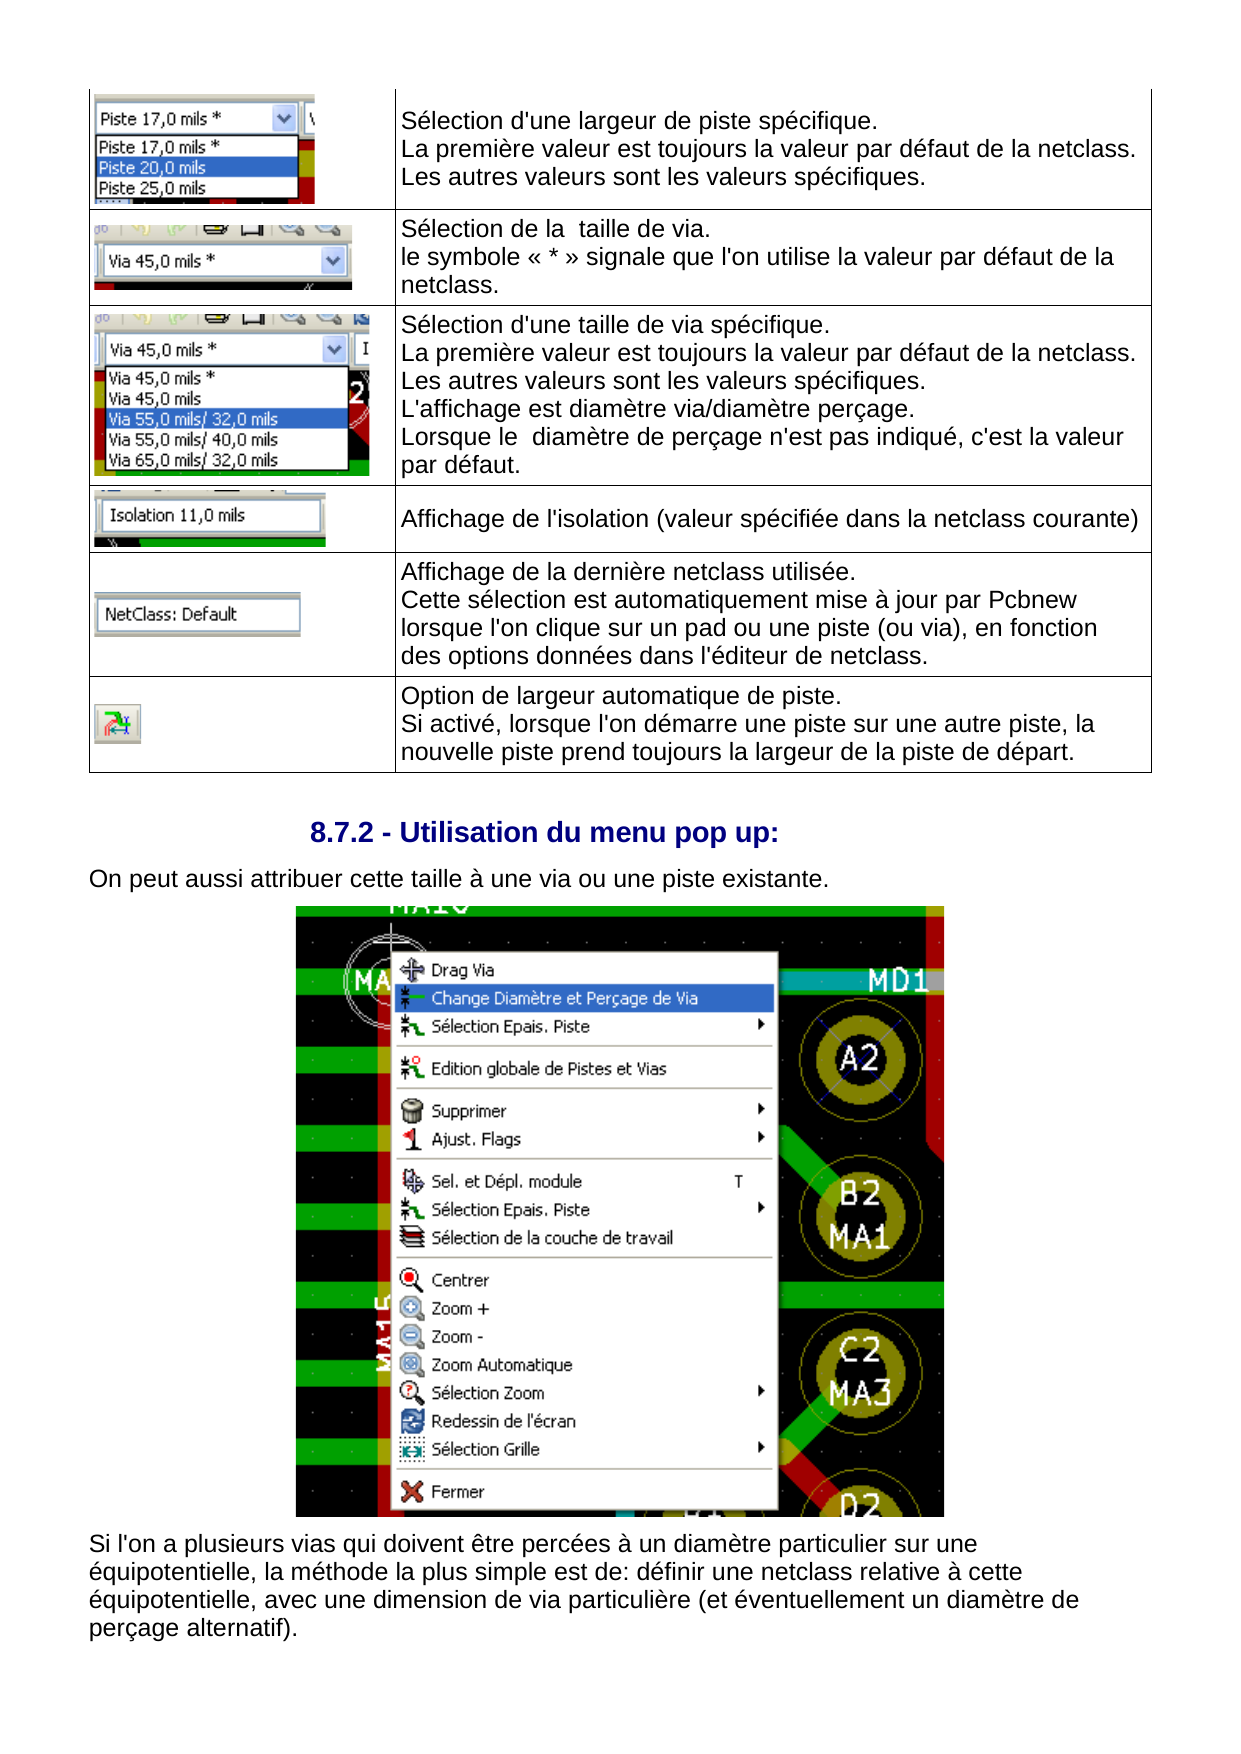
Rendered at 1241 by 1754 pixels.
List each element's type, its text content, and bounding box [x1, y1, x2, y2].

text Si l'on a plusieurs vias qui doivent être percées à un diamètre particulier sur une équipotentielle, la méthode la plus simple est de: définir une netclass relative à cette équipotentielle, avec une dimension de via particulière (et éventuellement un diamètre de perçage alternatif). [88, 1530, 1152, 1642]
table_cell Option de largeur automatique de piste. Si activé, lorsque l'on démarre une piste sur une autre piste, la nouvelle piste prend toujours la largeur de la piste de départ. [396, 677, 1151, 772]
picture [94, 704, 142, 744]
table_cell Sélection d'une largeur de piste spécifique. La première valeur est toujours la valeur par défaut de la netclass. Les autres valeurs sont les valeurs spécifiques. [396, 89, 1151, 209]
table_cell [90, 210, 395, 305]
picture [295, 906, 945, 1517]
table_cell Sélection d'une taille de via spécifique. La première valeur est toujours la valeur par défaut de la netclass. Les autres valeurs sont les valeurs spécifiques. L'affichage est diamètre via/diamètre perçage. Lorsque le diamètre de perçage n'est pas indiqué, c'est la valeur par défaut. [396, 306, 1151, 485]
picture [94, 490, 326, 547]
table_cell Affichage de l'isolation (valeur spécifiée dans la netclass courante) [396, 486, 1151, 552]
picture [94, 94, 315, 204]
table_cell [90, 306, 395, 485]
table_cell [90, 553, 395, 676]
picture [94, 314, 370, 476]
table_cell [90, 677, 395, 772]
picture [94, 225, 353, 290]
table_cell [90, 486, 395, 552]
table_cell Affichage de la dernière netclass utilisée. Cette sélection est automatiquement mise à jour par Pcbnew lorsque l'on clique sur un pad ou une piste (ou via), en fonction des options données dans l'éditeur de netclass. [396, 553, 1151, 676]
table_cell Sélection de la taille de via. le symbole « * » signale que l'on utilise la valeur par défaut de la netclass. [396, 210, 1151, 305]
picture [94, 592, 301, 637]
text On peut aussi attribuer cette taille à une via ou une piste existante. [88, 865, 1152, 893]
subtitle Utilisation du menu pop up: [236, 816, 1152, 848]
table_cell [90, 89, 395, 209]
